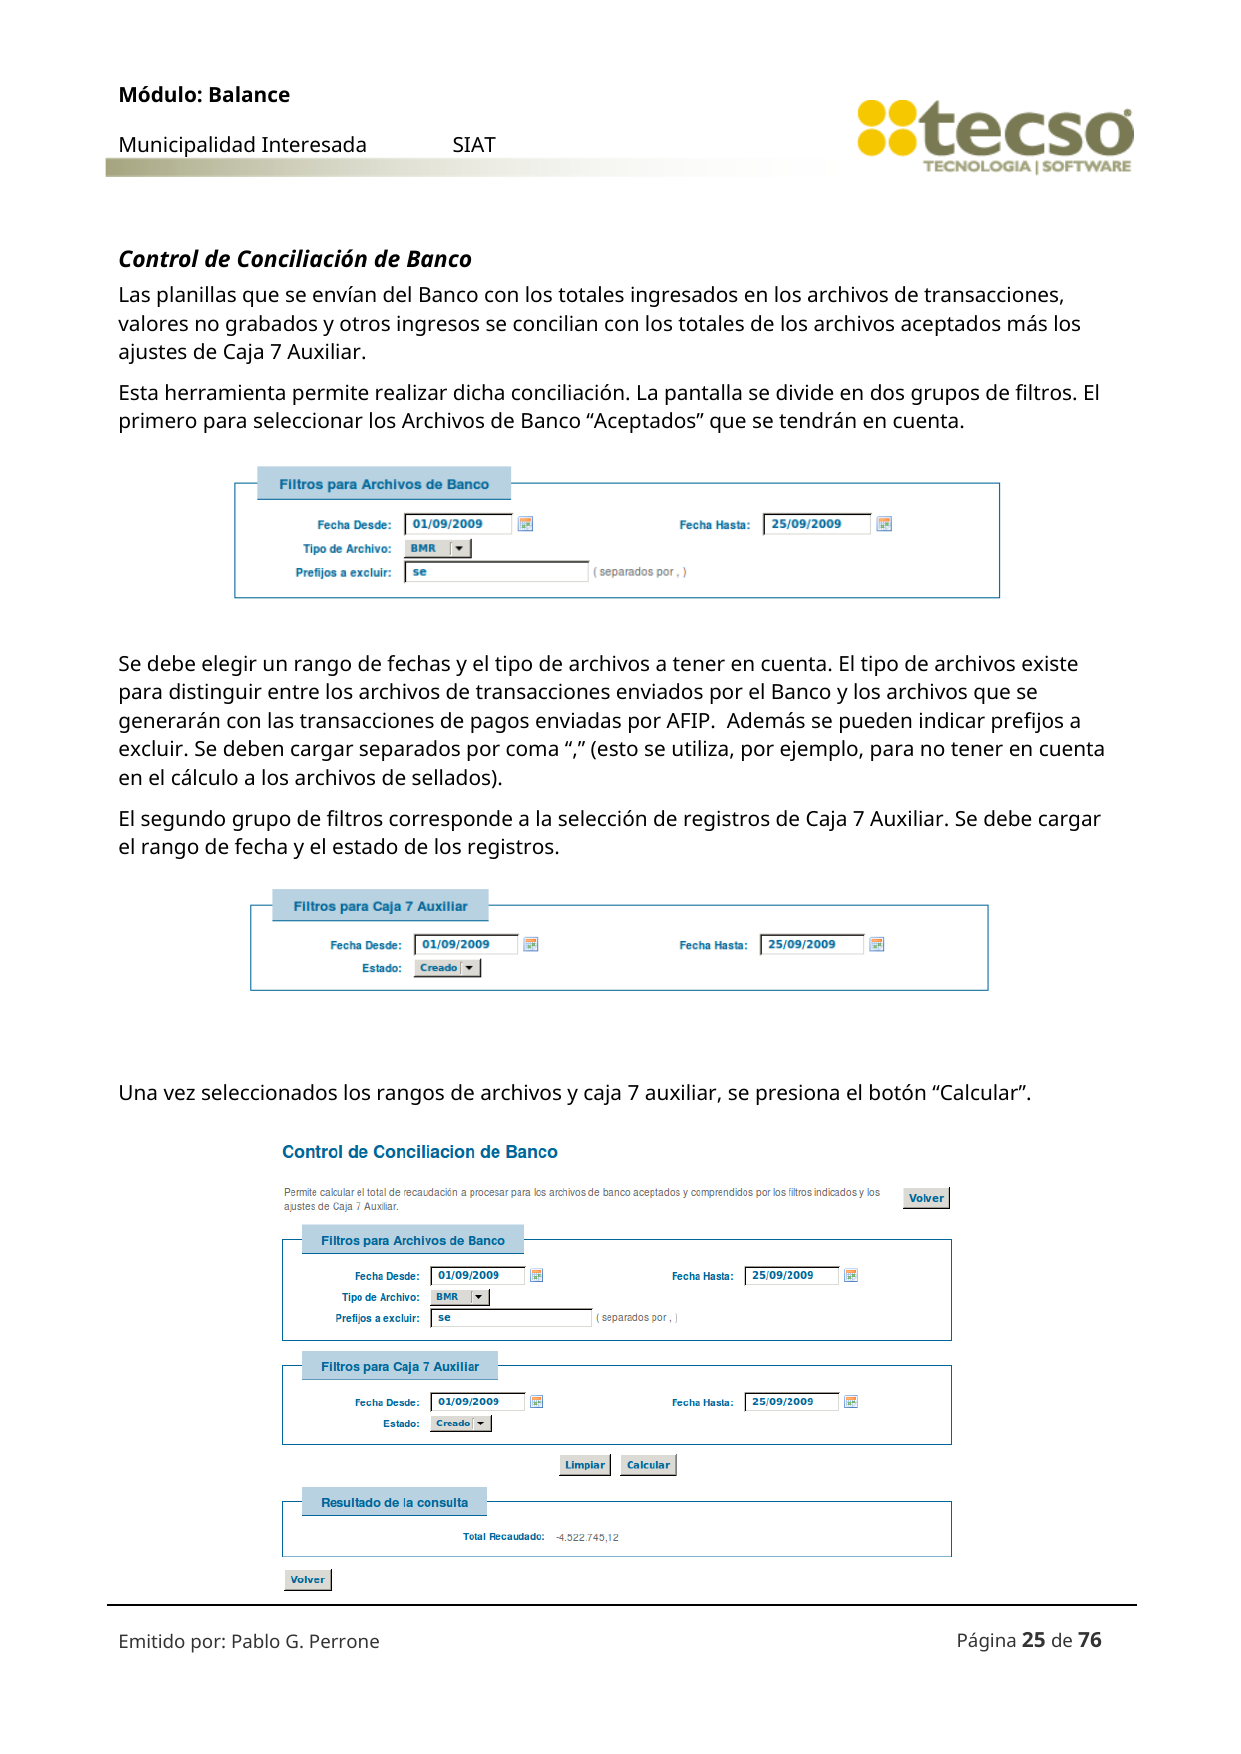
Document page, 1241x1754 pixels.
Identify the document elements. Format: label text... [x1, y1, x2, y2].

picture [230, 461, 1010, 607]
text El segundo grupo de filtros corresponde a la selección de registros de Caja 7 Auxiliar. Se debe cargar el rango de fecha y el estado de los registros. [118, 804, 1122, 861]
subtitle Control de Conciliación de Banco [118, 243, 1122, 274]
picture [245, 887, 995, 995]
picture [269, 1136, 971, 1601]
text Se debe elegir un rango de fechas y el tipo de archivos a tener en cuenta. El tipo de archivos existe para distinguir entre los archivos de transacciones enviados por el Banco y los archivos que se generarán con las transacciones de pagos enviadas por AFIP. Además se pueden indicar prefijos a excluir. Se deben cargar separados por coma “,” (esto se utiliza, por ejemplo, para no tener en cuenta en el cálculo a los archivos de sellados). [118, 649, 1122, 791]
picture [105, 100, 1134, 177]
text Esta herramienta permite realizar dicha conciliación. La pantalla se divide en dos grupos de filtros. El primero para seleccionar los Archivos de Banco “Aceptados” que se tendrán en cuenta. [118, 378, 1122, 435]
text Una vez seleccionados los rangos de archivos y caja 7 auxiliar, se presiona el botón “Calcular”. [118, 1078, 1122, 1106]
text Las planillas que se envían del Banco con los totales ingresados en los archivos de transacciones, valores no grabados y otros ingresos se concilian con los totales de los archivos aceptados más los ajustes de Caja 7 Auxiliar. [118, 280, 1122, 366]
